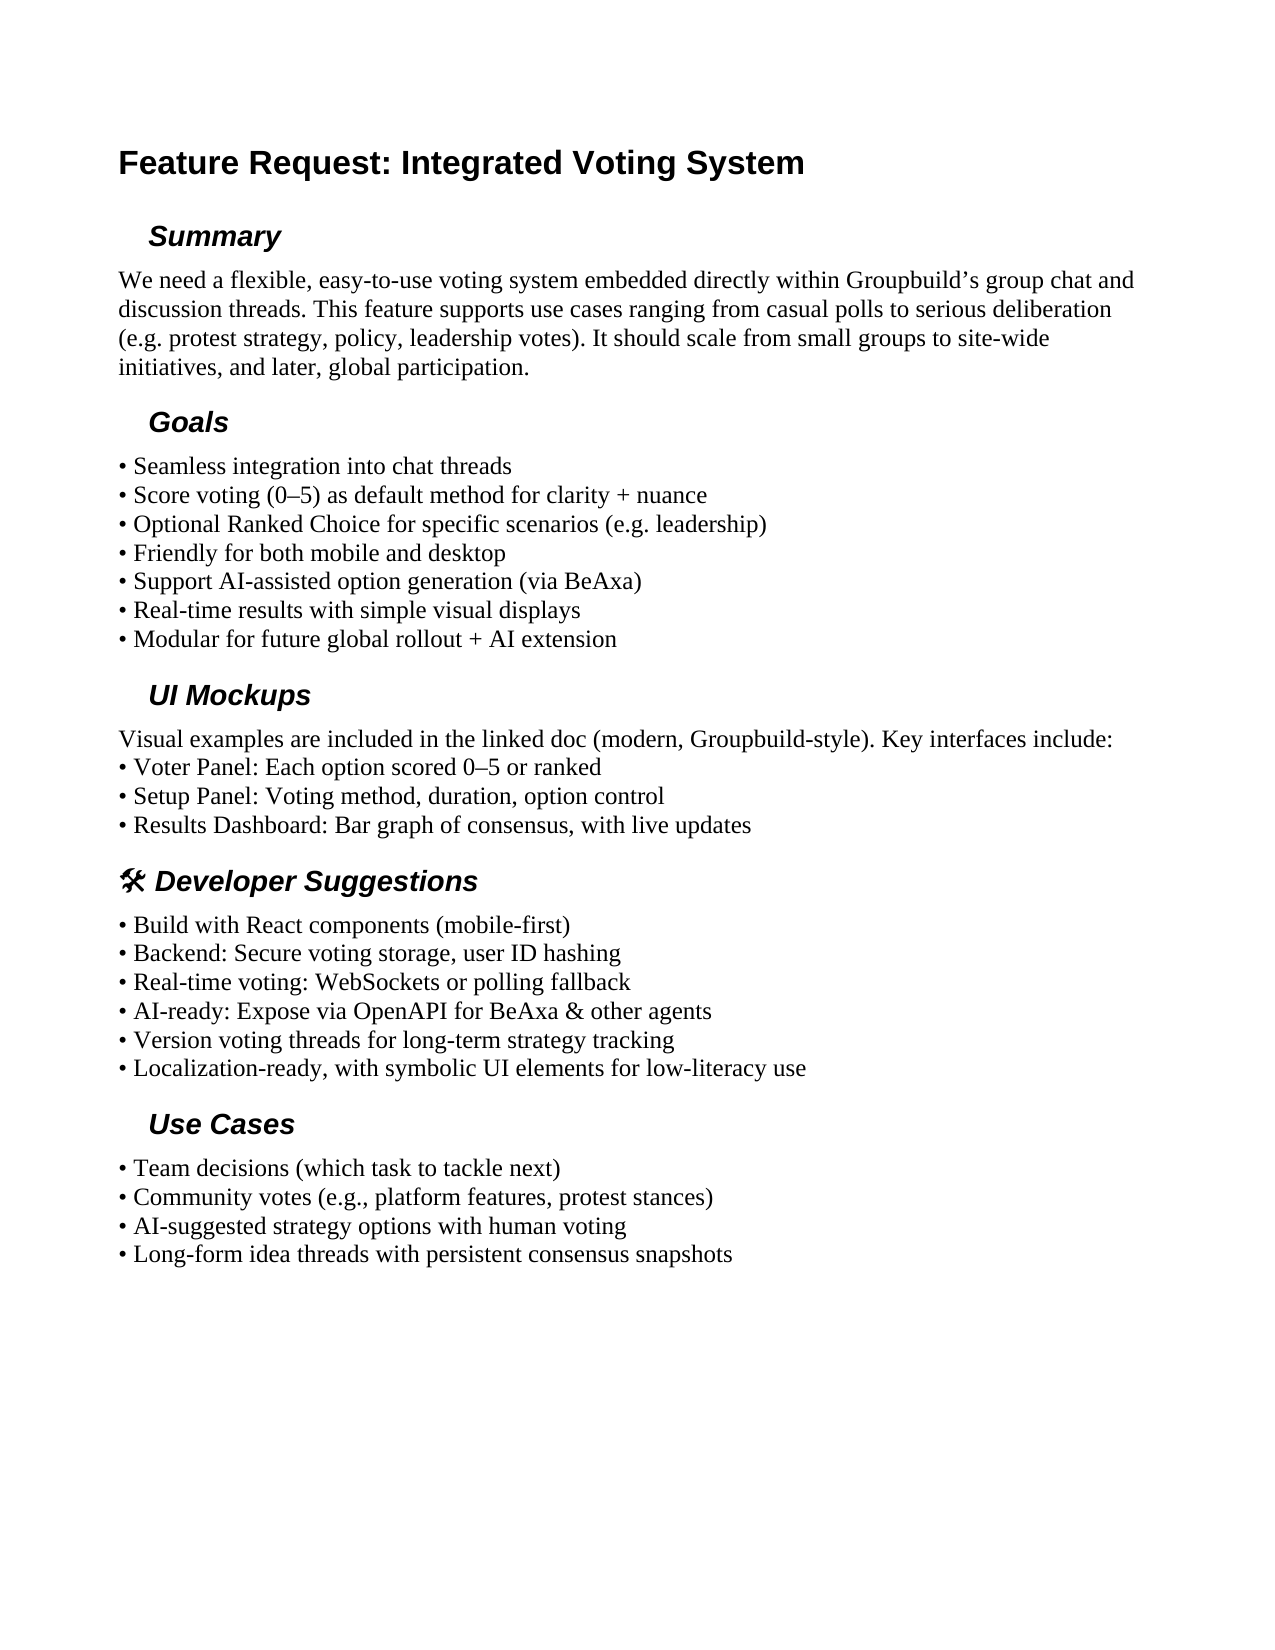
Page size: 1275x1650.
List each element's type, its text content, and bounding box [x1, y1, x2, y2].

text • Support AI-assisted option generation (via BeAxa) [118, 566, 1157, 595]
text • Real-time results with simple visual displays [118, 595, 1157, 624]
text • Backend: Secure voting storage, user ID hashing [118, 938, 1157, 967]
subtitle 🎯 Goals [118, 405, 1157, 439]
subtitle Feature Request: Integrated Voting System [118, 143, 1157, 182]
subtitle 🧪 Use Cases [118, 1107, 1157, 1141]
subtitle 🧠 Summary [118, 219, 1157, 253]
text We need a flexible, easy-to-use voting system embedded directly within Groupbuild’s group chat and discussion threads. This feature supports use cases ranging from casual polls to serious deliberation (e.g. protest strategy, policy, leadership votes). It should scale from small groups to site-wide initiatives, and later, global participation. [118, 265, 1157, 380]
text Visual examples are included in the linked doc (modern, Groupbuild-style). Key interfaces include: [118, 724, 1157, 752]
text • Long-form idea threads with persistent consensus snapshots [118, 1239, 1157, 1268]
text • Results Dashboard: Bar graph of consensus, with live updates [118, 810, 1157, 839]
text • Optional Ranked Choice for specific scenarios (e.g. leadership) [118, 509, 1157, 538]
text • Seamless integration into chat threads [118, 451, 1157, 480]
text • Real-time voting: WebSockets or polling fallback [118, 967, 1157, 996]
text • Build with React components (mobile-first) [118, 910, 1157, 938]
text • Friendly for both mobile and desktop [118, 538, 1157, 566]
text • Score voting (0–5) as default method for clarity + nuance [118, 480, 1157, 509]
text • Setup Panel: Voting method, duration, option control [118, 781, 1157, 810]
text • Voter Panel: Each option scored 0–5 or ranked [118, 752, 1157, 781]
text • AI-suggested strategy options with human voting [118, 1211, 1157, 1239]
text • Community votes (e.g., platform features, protest stances) [118, 1182, 1157, 1211]
text • Modular for future global rollout + AI extension [118, 624, 1157, 653]
text • Version voting threads for long-term strategy tracking [118, 1025, 1157, 1053]
subtitle 📱 UI Mockups [118, 678, 1157, 711]
text • Localization-ready, with symbolic UI elements for low-literacy use [118, 1053, 1157, 1082]
text • Team decisions (which task to tackle next) [118, 1153, 1157, 1182]
text • AI-ready: Expose via OpenAPI for BeAxa & other agents [118, 996, 1157, 1025]
subtitle 🛠️ Developer Suggestions [118, 864, 1157, 897]
